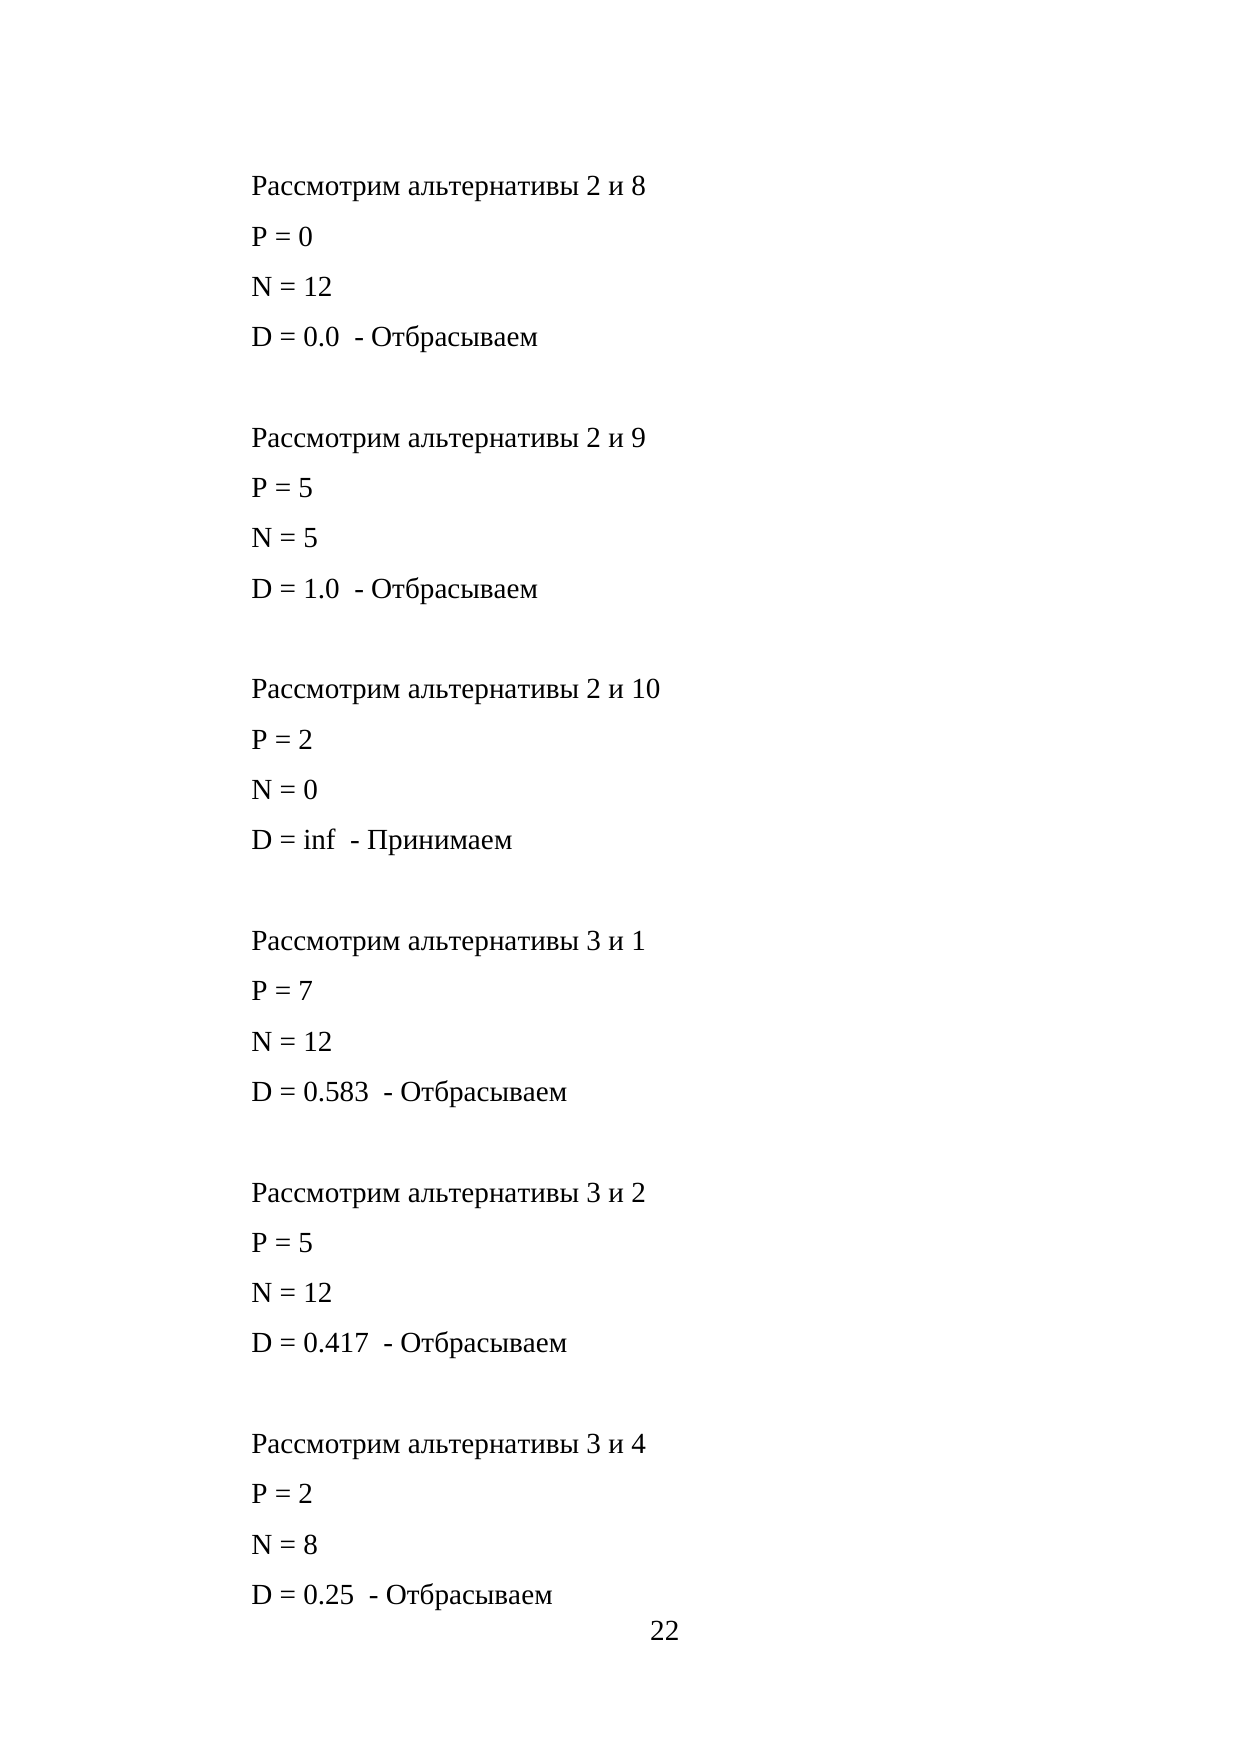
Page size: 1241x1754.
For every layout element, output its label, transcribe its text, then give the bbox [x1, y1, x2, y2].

text Рассмотрим альтернативы 2 и 10 [177, 672, 1152, 705]
text N = 12 [177, 1024, 1152, 1057]
text N = 0 [177, 772, 1152, 806]
text P = 7 [177, 973, 1152, 1007]
text Рассмотрим альтернативы 2 и 9 [177, 420, 1152, 453]
text Рассмотрим альтернативы 2 и 8 [177, 168, 1152, 202]
text N = 12 [177, 1275, 1152, 1309]
text P = 5 [177, 1225, 1152, 1258]
text P = 0 [177, 219, 1152, 252]
text N = 8 [177, 1527, 1152, 1560]
text Рассмотрим альтернативы 3 и 4 [177, 1426, 1152, 1460]
text D = 0.417 - Отбрасываем [177, 1326, 1152, 1359]
text P = 2 [177, 722, 1152, 755]
text N = 12 [177, 269, 1152, 303]
text P = 2 [177, 1477, 1152, 1510]
text D = 0.583 - Отбрасываем [177, 1074, 1152, 1108]
text D = 0.25 - Отбрасываем [177, 1577, 1152, 1611]
text D = 1.0 - Отбрасываем [177, 571, 1152, 604]
text P = 5 [177, 470, 1152, 504]
text D = 0.0 - Отбрасываем [177, 319, 1152, 353]
text Рассмотрим альтернативы 3 и 1 [177, 923, 1152, 957]
text Рассмотрим альтернативы 3 и 2 [177, 1175, 1152, 1208]
text D = inf - Принимаем [177, 822, 1152, 856]
text N = 5 [177, 521, 1152, 554]
